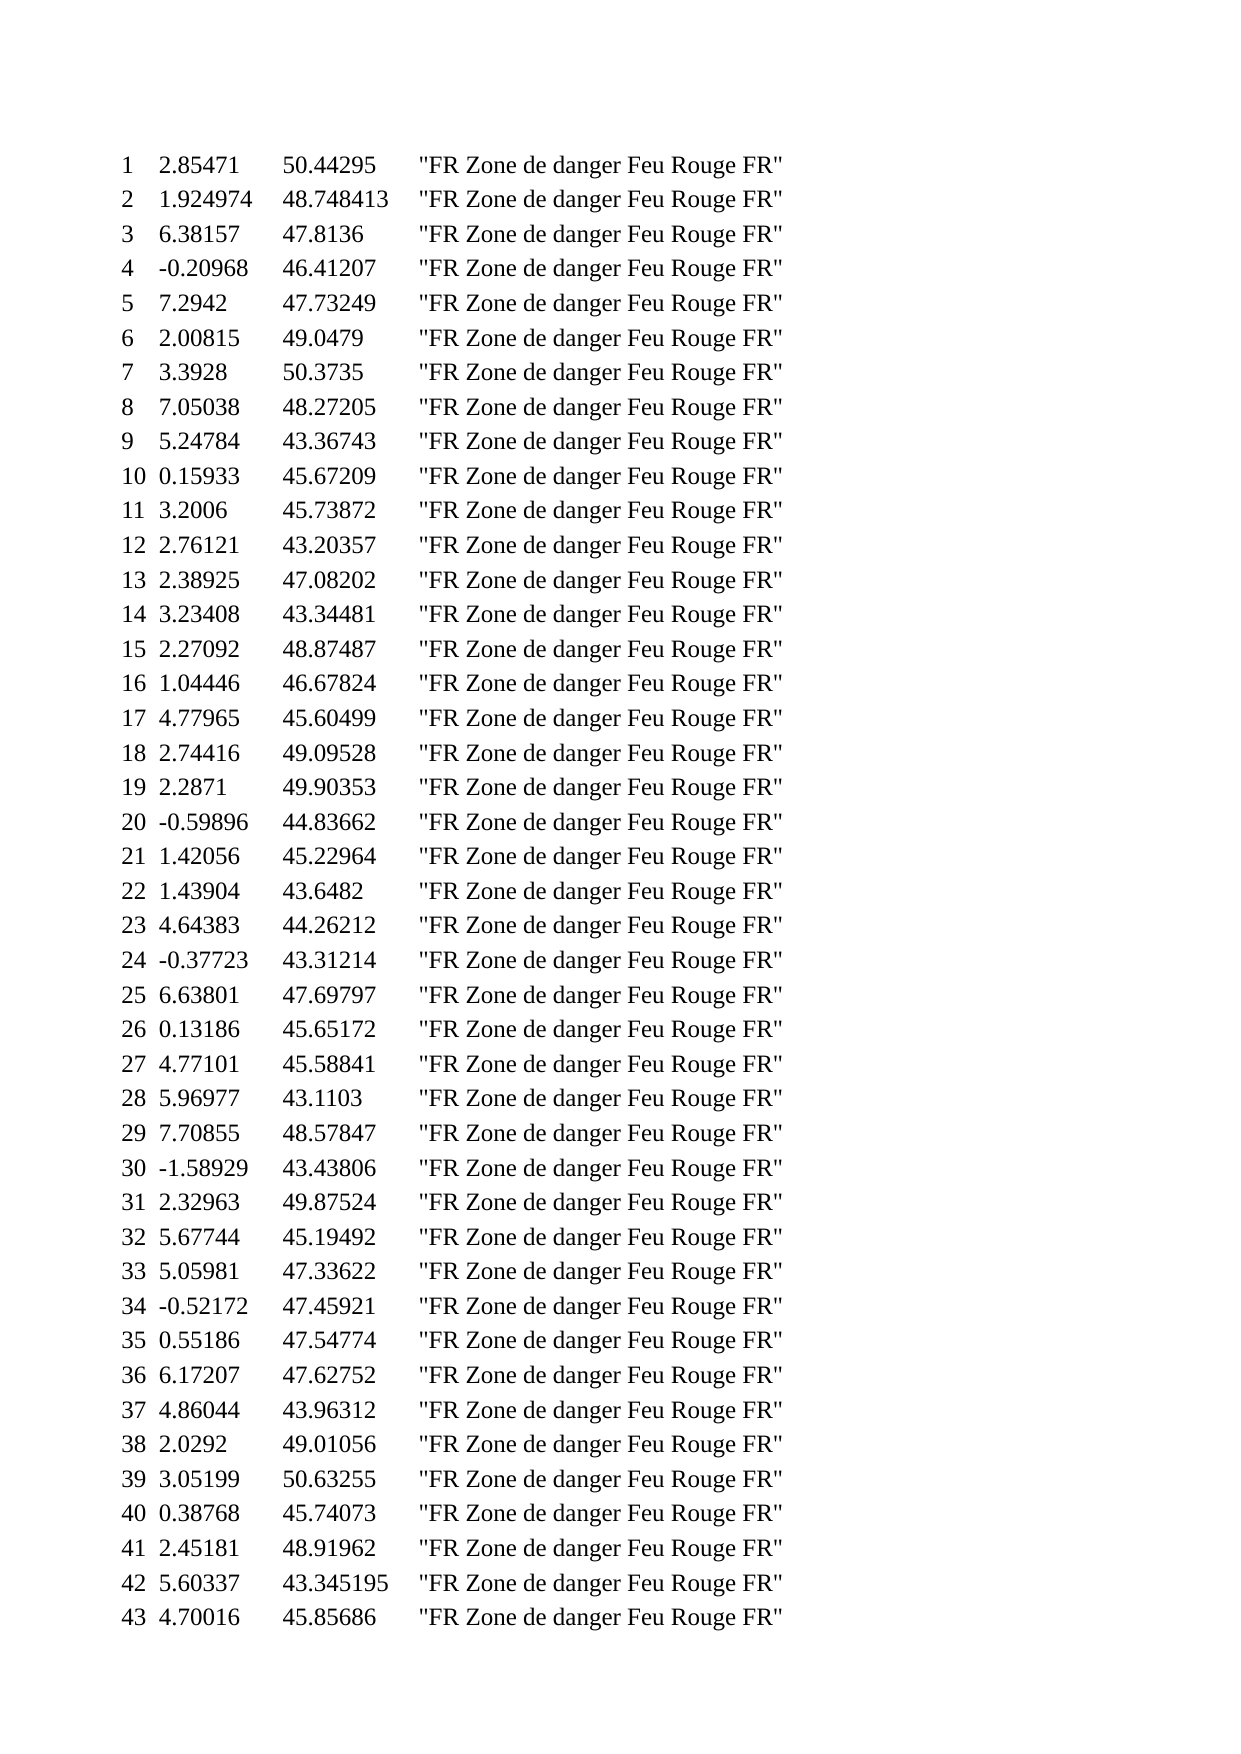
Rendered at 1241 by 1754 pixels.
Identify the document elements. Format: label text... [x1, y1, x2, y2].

table_cell 45.60499 [279, 700, 415, 735]
table_cell 30 [118, 1150, 156, 1184]
table_cell 3.2006 [156, 493, 279, 527]
table_cell 4.86044 [156, 1392, 279, 1426]
table_cell "FR Zone de danger Feu Rouge FR" [415, 942, 797, 977]
table_cell 2.00815 [156, 320, 279, 354]
table_cell 39 [118, 1461, 156, 1496]
table_cell 45.65172 [279, 1011, 415, 1046]
table_cell "FR Zone de danger Feu Rouge FR" [415, 389, 797, 423]
table_cell "FR Zone de danger Feu Rouge FR" [415, 1323, 797, 1357]
table_cell 6 [118, 320, 156, 354]
table_cell 43.345195 [279, 1565, 415, 1599]
table_cell "FR Zone de danger Feu Rouge FR" [415, 1426, 797, 1461]
table_cell "FR Zone de danger Feu Rouge FR" [415, 493, 797, 527]
table_cell 48.748413 [279, 181, 415, 216]
table_cell 1.04446 [156, 666, 279, 700]
table_cell "FR Zone de danger Feu Rouge FR" [415, 1115, 797, 1150]
table_cell 32 [118, 1219, 156, 1253]
table_cell "FR Zone de danger Feu Rouge FR" [415, 1184, 797, 1219]
table_cell 49.09528 [279, 735, 415, 769]
table_cell 47.54774 [279, 1323, 415, 1357]
table_cell "FR Zone de danger Feu Rouge FR" [415, 527, 797, 562]
table_cell 5 [118, 285, 156, 320]
table_cell 2.76121 [156, 527, 279, 562]
table_cell 12 [118, 527, 156, 562]
table_cell "FR Zone de danger Feu Rouge FR" [415, 1357, 797, 1392]
table_cell 43.43806 [279, 1150, 415, 1184]
table_cell -0.37723 [156, 942, 279, 977]
table_cell 18 [118, 735, 156, 769]
table_cell 4.77965 [156, 700, 279, 735]
table_cell 2.45181 [156, 1530, 279, 1565]
table_cell 13 [118, 562, 156, 596]
table_cell 21 [118, 839, 156, 873]
table_header "FR Zone de danger Feu Rouge FR" [415, 147, 797, 181]
table_cell 43.31214 [279, 942, 415, 977]
table_cell 46.67824 [279, 666, 415, 700]
table_cell "FR Zone de danger Feu Rouge FR" [415, 1392, 797, 1426]
table_cell 0.38768 [156, 1496, 279, 1530]
table_cell 33 [118, 1254, 156, 1288]
table_cell 6.63801 [156, 977, 279, 1011]
table_cell 38 [118, 1426, 156, 1461]
table_cell 45.85686 [279, 1599, 415, 1634]
table_cell "FR Zone de danger Feu Rouge FR" [415, 216, 797, 251]
table_cell "FR Zone de danger Feu Rouge FR" [415, 596, 797, 631]
table_cell "FR Zone de danger Feu Rouge FR" [415, 1219, 797, 1253]
table_cell 10 [118, 458, 156, 493]
table_cell 45.74073 [279, 1496, 415, 1530]
table_cell "FR Zone de danger Feu Rouge FR" [415, 1011, 797, 1046]
table_cell 5.96977 [156, 1081, 279, 1115]
table_cell "FR Zone de danger Feu Rouge FR" [415, 1496, 797, 1530]
table_cell 44.26212 [279, 908, 415, 942]
table_cell "FR Zone de danger Feu Rouge FR" [415, 700, 797, 735]
table_cell "FR Zone de danger Feu Rouge FR" [415, 1046, 797, 1081]
table_cell 0.15933 [156, 458, 279, 493]
table_cell 47.62752 [279, 1357, 415, 1392]
table_cell "FR Zone de danger Feu Rouge FR" [415, 1599, 797, 1634]
table_cell -0.52172 [156, 1288, 279, 1323]
table_cell 47.8136 [279, 216, 415, 251]
table_cell -0.59896 [156, 804, 279, 838]
table_cell 45.58841 [279, 1046, 415, 1081]
table_cell "FR Zone de danger Feu Rouge FR" [415, 1288, 797, 1323]
table_cell 43.34481 [279, 596, 415, 631]
table_cell "FR Zone de danger Feu Rouge FR" [415, 977, 797, 1011]
table_cell 1.42056 [156, 839, 279, 873]
table_cell 28 [118, 1081, 156, 1115]
table_cell 34 [118, 1288, 156, 1323]
table_cell 4.70016 [156, 1599, 279, 1634]
table_cell 3 [118, 216, 156, 251]
table_header 2.85471 [156, 147, 279, 181]
table_cell 48.91962 [279, 1530, 415, 1565]
table_cell "FR Zone de danger Feu Rouge FR" [415, 1565, 797, 1599]
table_cell "FR Zone de danger Feu Rouge FR" [415, 666, 797, 700]
table_cell 48.87487 [279, 631, 415, 666]
table_cell 3.05199 [156, 1461, 279, 1496]
table_cell 47.33622 [279, 1254, 415, 1288]
table_cell 2.27092 [156, 631, 279, 666]
table_cell 7.70855 [156, 1115, 279, 1150]
table_cell 45.19492 [279, 1219, 415, 1253]
table_cell 4 [118, 251, 156, 285]
table_cell "FR Zone de danger Feu Rouge FR" [415, 320, 797, 354]
table_cell 49.01056 [279, 1426, 415, 1461]
table_cell "FR Zone de danger Feu Rouge FR" [415, 1150, 797, 1184]
table_cell "FR Zone de danger Feu Rouge FR" [415, 251, 797, 285]
table_cell 16 [118, 666, 156, 700]
table_cell 6.17207 [156, 1357, 279, 1392]
table_cell 43.6482 [279, 873, 415, 908]
table_cell 5.67744 [156, 1219, 279, 1253]
table_cell 47.08202 [279, 562, 415, 596]
table_cell "FR Zone de danger Feu Rouge FR" [415, 873, 797, 908]
table_cell 4.64383 [156, 908, 279, 942]
table_cell "FR Zone de danger Feu Rouge FR" [415, 562, 797, 596]
table_cell 37 [118, 1392, 156, 1426]
table_cell 6.38157 [156, 216, 279, 251]
table_cell 9 [118, 424, 156, 458]
table_cell "FR Zone de danger Feu Rouge FR" [415, 1081, 797, 1115]
table_cell 5.24784 [156, 424, 279, 458]
table_cell 47.45921 [279, 1288, 415, 1323]
table_cell 24 [118, 942, 156, 977]
table_cell 15 [118, 631, 156, 666]
table_cell 2.38925 [156, 562, 279, 596]
table_cell 5.60337 [156, 1565, 279, 1599]
table_cell 49.0479 [279, 320, 415, 354]
table_cell 5.05981 [156, 1254, 279, 1288]
table_cell "FR Zone de danger Feu Rouge FR" [415, 735, 797, 769]
table_cell 7.05038 [156, 389, 279, 423]
table_cell 50.63255 [279, 1461, 415, 1496]
table_cell 8 [118, 389, 156, 423]
table_cell 43.20357 [279, 527, 415, 562]
table_cell 2.74416 [156, 735, 279, 769]
table_cell 36 [118, 1357, 156, 1392]
table_cell "FR Zone de danger Feu Rouge FR" [415, 1530, 797, 1565]
table_cell 20 [118, 804, 156, 838]
table_cell 50.3735 [279, 354, 415, 389]
table_cell "FR Zone de danger Feu Rouge FR" [415, 769, 797, 804]
table_cell 45.22964 [279, 839, 415, 873]
table_cell 0.13186 [156, 1011, 279, 1046]
table_cell 44.83662 [279, 804, 415, 838]
table_cell 48.27205 [279, 389, 415, 423]
table_cell 45.67209 [279, 458, 415, 493]
table_cell 23 [118, 908, 156, 942]
table_cell 49.90353 [279, 769, 415, 804]
table_cell 7 [118, 354, 156, 389]
table_cell 31 [118, 1184, 156, 1219]
table_cell "FR Zone de danger Feu Rouge FR" [415, 424, 797, 458]
table_cell 0.55186 [156, 1323, 279, 1357]
table_cell 42 [118, 1565, 156, 1599]
table_cell "FR Zone de danger Feu Rouge FR" [415, 1461, 797, 1496]
table_cell 45.73872 [279, 493, 415, 527]
table_cell 3.23408 [156, 596, 279, 631]
table_cell 43.1103 [279, 1081, 415, 1115]
table_cell 40 [118, 1496, 156, 1530]
table_cell 1.43904 [156, 873, 279, 908]
table_cell 11 [118, 493, 156, 527]
table_cell 49.87524 [279, 1184, 415, 1219]
table_cell "FR Zone de danger Feu Rouge FR" [415, 458, 797, 493]
table_header 1 [118, 147, 156, 181]
table_cell 2.32963 [156, 1184, 279, 1219]
table_cell 2.0292 [156, 1426, 279, 1461]
table_cell "FR Zone de danger Feu Rouge FR" [415, 908, 797, 942]
table_cell 2.2871 [156, 769, 279, 804]
table_cell 19 [118, 769, 156, 804]
table_cell 2 [118, 181, 156, 216]
table_cell 43.36743 [279, 424, 415, 458]
table_cell 41 [118, 1530, 156, 1565]
table_header 50.44295 [279, 147, 415, 181]
table_cell 46.41207 [279, 251, 415, 285]
table_cell 14 [118, 596, 156, 631]
table_cell 47.69797 [279, 977, 415, 1011]
table_cell 27 [118, 1046, 156, 1081]
table_cell -0.20968 [156, 251, 279, 285]
table_cell 47.73249 [279, 285, 415, 320]
table_cell "FR Zone de danger Feu Rouge FR" [415, 839, 797, 873]
table_cell 3.3928 [156, 354, 279, 389]
table_cell 1.924974 [156, 181, 279, 216]
table_cell "FR Zone de danger Feu Rouge FR" [415, 181, 797, 216]
table_cell 48.57847 [279, 1115, 415, 1150]
table_cell 25 [118, 977, 156, 1011]
table_cell "FR Zone de danger Feu Rouge FR" [415, 804, 797, 838]
table_cell 22 [118, 873, 156, 908]
table_cell "FR Zone de danger Feu Rouge FR" [415, 354, 797, 389]
table_cell 17 [118, 700, 156, 735]
table_cell "FR Zone de danger Feu Rouge FR" [415, 631, 797, 666]
table_cell -1.58929 [156, 1150, 279, 1184]
table_cell 7.2942 [156, 285, 279, 320]
table_cell "FR Zone de danger Feu Rouge FR" [415, 285, 797, 320]
table_cell 4.77101 [156, 1046, 279, 1081]
table_cell "FR Zone de danger Feu Rouge FR" [415, 1254, 797, 1288]
table_cell 35 [118, 1323, 156, 1357]
table_cell 43.96312 [279, 1392, 415, 1426]
table_cell 29 [118, 1115, 156, 1150]
table_cell 43 [118, 1599, 156, 1634]
table_cell 26 [118, 1011, 156, 1046]
